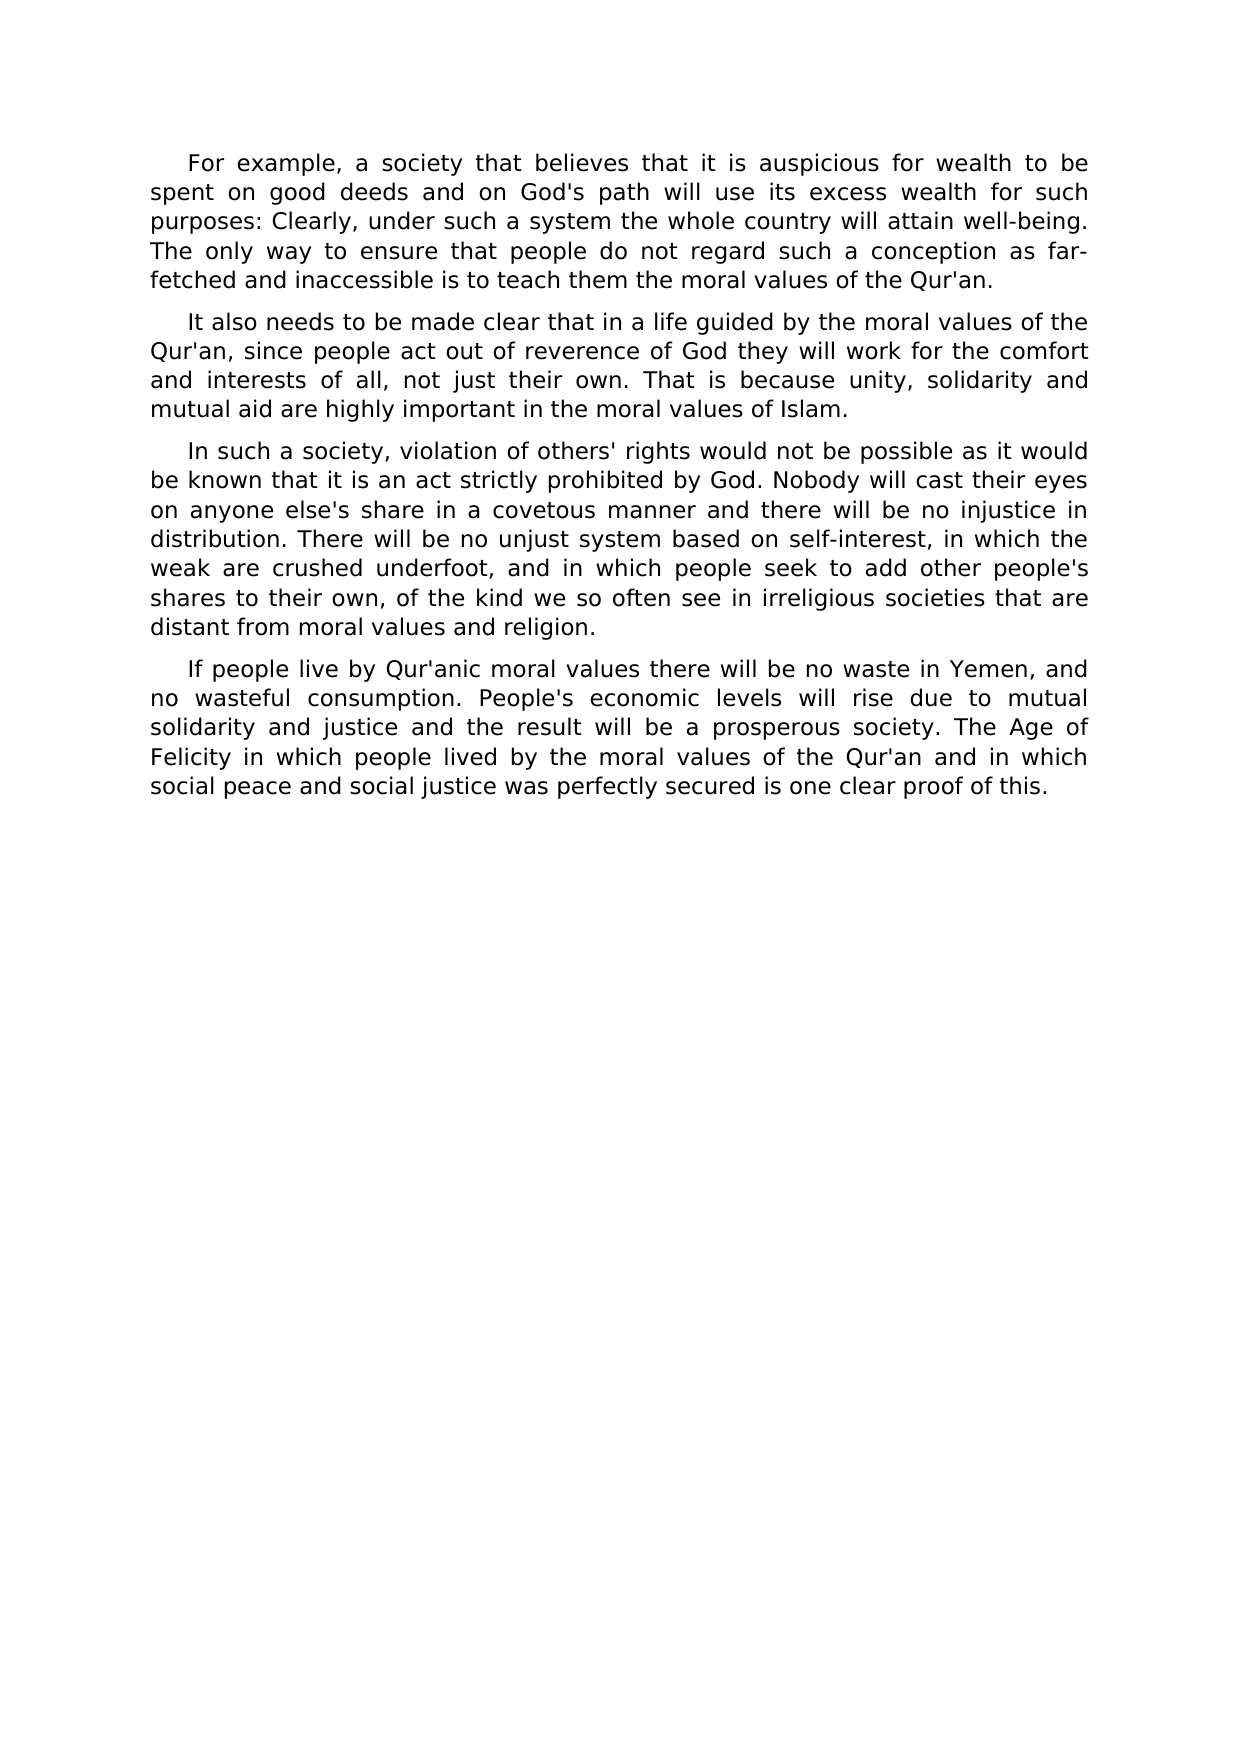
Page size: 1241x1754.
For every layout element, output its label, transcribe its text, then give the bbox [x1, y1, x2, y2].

text If people live by Qur'anic moral values there will be no waste in Yemen, and no wasteful consumption. People's economic levels will rise due to mutual solidarity and justice and the result will be a prosperous society. The Age of Felicity in which people lived by the moral values of the Qur'an and in which social peace and social justice was perfectly secured is one clear proof of this. [150, 656, 1090, 799]
text It also needs to be made clear that in a life guided by the moral values of the Qur'an, since people act out of reverence of God they will work for the comfort and interests of all, not just their own. That is because unity, solidarity and mutual aid are highly important in the moral values of Islam. [150, 309, 1090, 423]
text For example, a society that believes that it is auspicious for wealth to be spent on good deeds and on God's path will use its excess wealth for such purposes: Clearly, under such a system the whole country will attain well-being. The only way to ensure that people do not regard such a conception as far-fetched and inaccessible is to teach them the moral values of the Qur'an. [150, 150, 1090, 294]
text In such a society, violation of others' rights would not be possible as it would be known that it is an act strictly prohibited by God. Nobody will cast their eyes on anyone else's share in a covetous manner and there will be no injustice in distribution. There will be no unjust system based on self-interest, in which the weak are crushed underfoot, and in which people seek to add other people's shares to their own, of the kind we so often see in irreligious societies that are distant from moral values and religion. [150, 438, 1090, 641]
